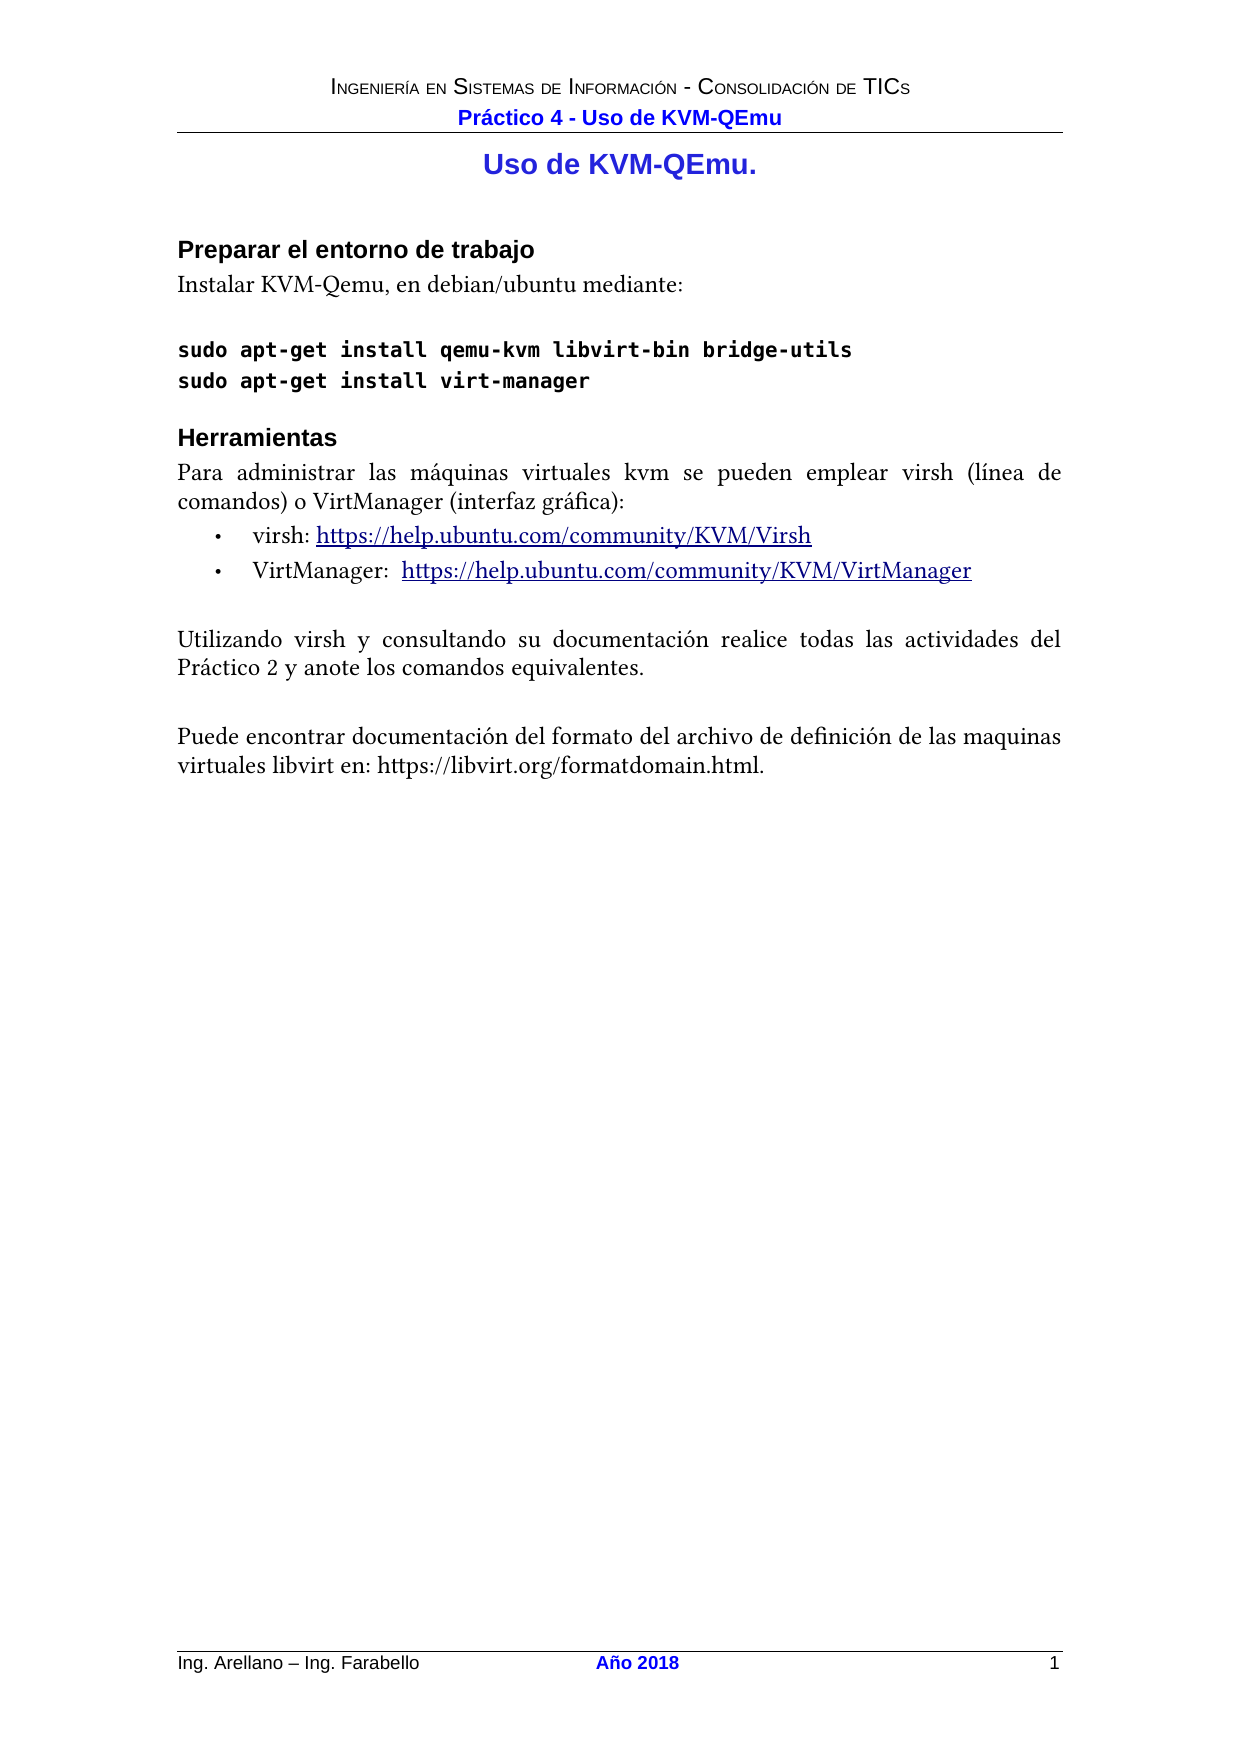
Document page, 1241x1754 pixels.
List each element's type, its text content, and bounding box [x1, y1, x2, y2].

list VirtManager: https://help.ubuntu.com/community/KVM/VirtManager [215, 556, 1063, 584]
list virsh: https://help.ubuntu.com/community/KVM/Virsh [215, 521, 1063, 550]
text sudo apt-get install qemu-kvm libvirt-bin bridge-utils [177, 339, 1063, 363]
text Instalar KVM-Qemu, en debian/ubuntu mediante: [177, 270, 1063, 298]
subtitle Uso de KVM-QEmu. [177, 148, 1063, 180]
text sudo apt-get install virt-manager [177, 369, 1063, 393]
text Para administrar las máquinas virtuales kvm se pueden emplear virsh (línea de comandos) o VirtManager (interfaz gráfica): [177, 458, 1063, 515]
subtitle Preparar el entorno de trabajo [177, 235, 1063, 263]
text Puede encontrar documentación del formato del archivo de definición de las maquinas virtuales libvirt en: https://libvirt.org/formatdomain.html. [177, 722, 1063, 779]
text Utilizando virsh y consultando su documentación realice todas las actividades del Práctico 2 y anote los comandos equivalentes. [177, 625, 1063, 682]
subtitle Herramientas [177, 424, 1063, 452]
